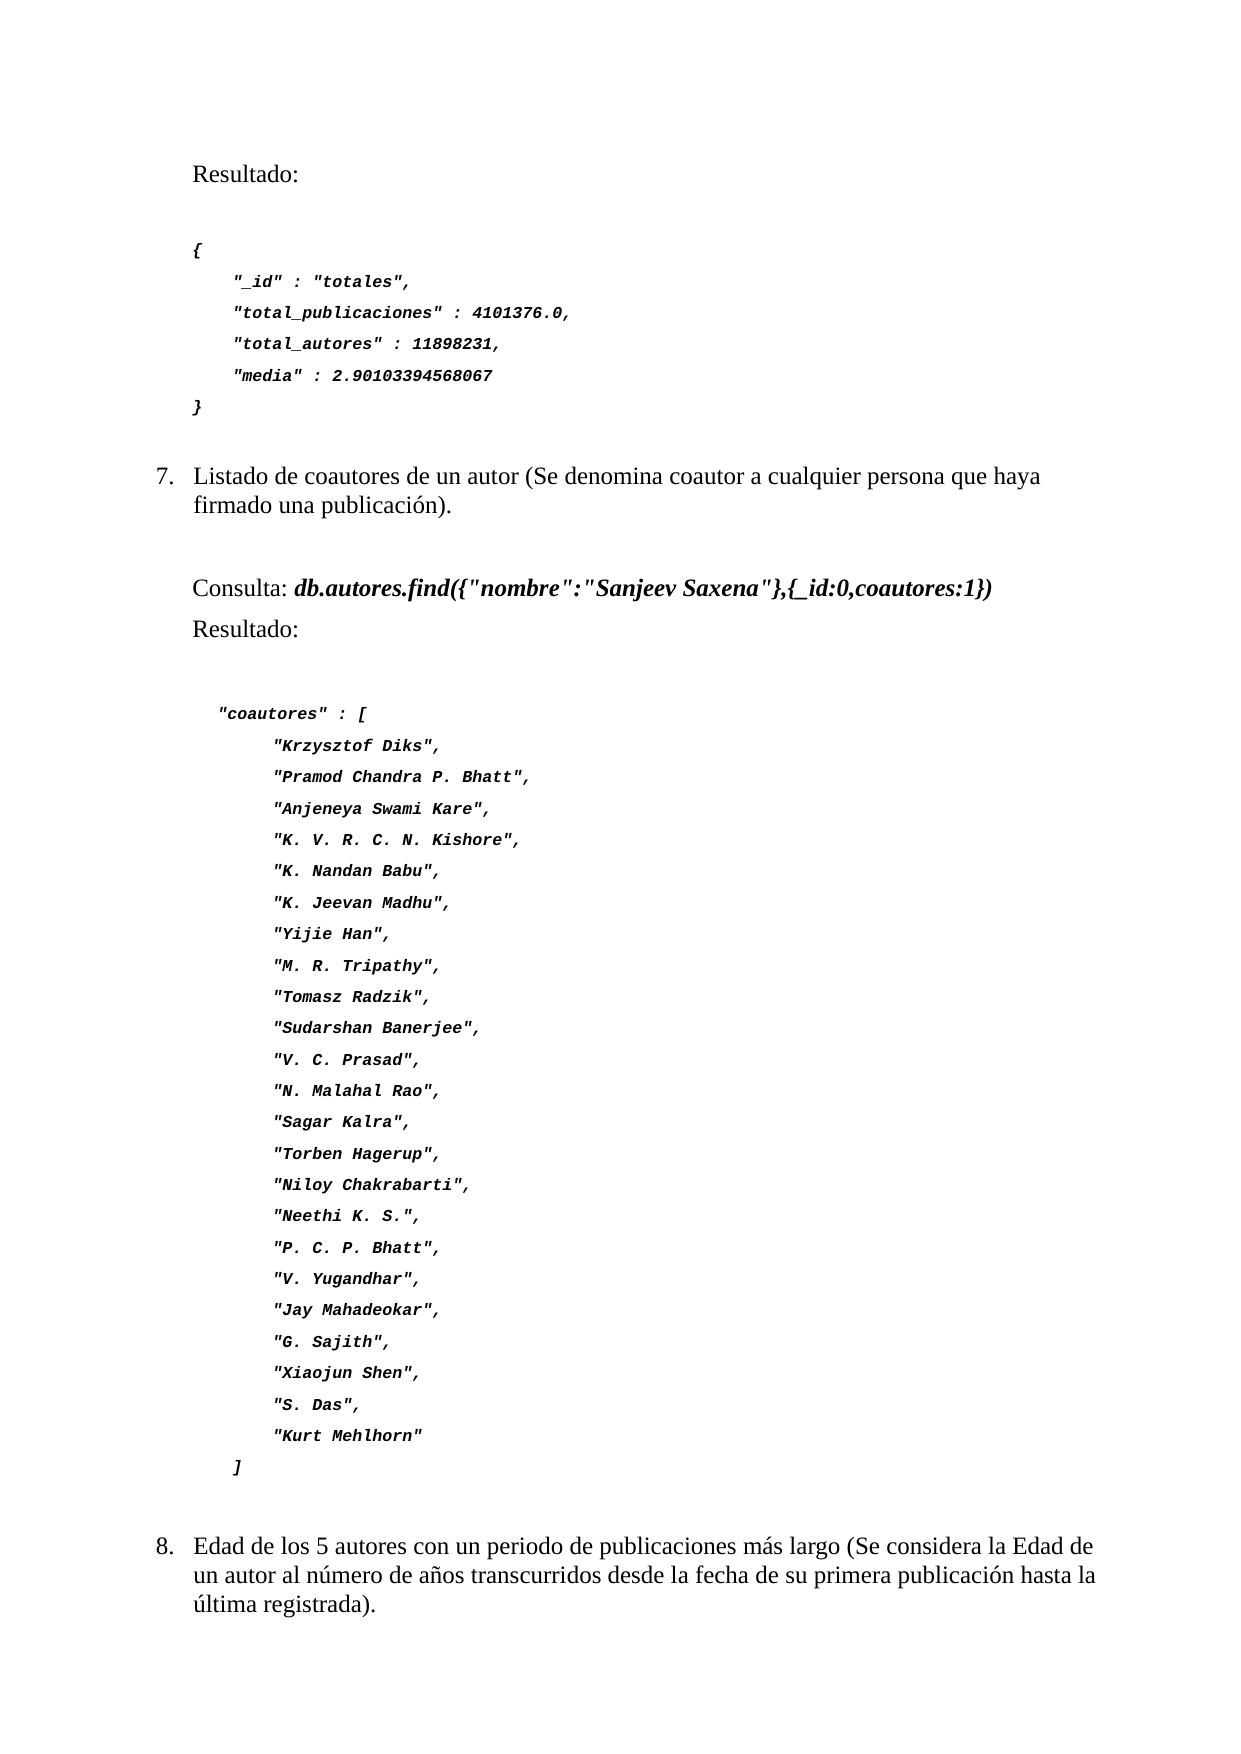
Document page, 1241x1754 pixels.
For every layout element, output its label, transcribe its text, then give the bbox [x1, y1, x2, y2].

text "V. C. Prasad", [192, 1051, 1122, 1070]
text } [192, 399, 1122, 417]
text "total_publicaciones" : 4101376.0, [192, 304, 1122, 323]
text "Torben Hagerup", [192, 1145, 1122, 1164]
text "_id" : "totales", [192, 273, 1122, 292]
text "N. Malahal Rao", [192, 1082, 1122, 1101]
text { [192, 242, 1122, 261]
text "Jay Mahadeokar", [192, 1302, 1122, 1321]
text "G. Sajith", [192, 1333, 1122, 1352]
text "Tomasz Radzik", [192, 988, 1122, 1007]
text "total_autores" : 11898231, [192, 336, 1122, 355]
list Listado de coautores de un autor (Se denomina coautor a cualquier persona que haya firmado una publicación). [156, 461, 1122, 519]
text Resultado: [118, 159, 1122, 188]
text "Neethi K. S.", [192, 1208, 1122, 1227]
text "K. Nandan Babu", [192, 863, 1122, 882]
text "S. Das", [192, 1396, 1122, 1415]
text "M. R. Tripathy", [192, 957, 1122, 976]
text "Yijie Han", [192, 926, 1122, 944]
text "K. V. R. C. N. Kishore", [192, 832, 1122, 851]
text "Xiaojun Shen", [192, 1365, 1122, 1383]
text "media" : 2.90103394568067 [192, 367, 1122, 386]
text "Sudarshan Banerjee", [192, 1020, 1122, 1039]
text "coautores" : [ [192, 696, 1122, 725]
text "Pramod Chandra P. Bhatt", [192, 769, 1122, 788]
text Consulta: db.autores.find({"nombre":"Sanjeev Saxena"},{_id:0,coautores:1}) [192, 573, 1122, 601]
text "V. Yugandhar", [192, 1271, 1122, 1289]
text "Niloy Chakrabarti", [192, 1177, 1122, 1195]
text "Krzysztof Diks", [192, 738, 1122, 756]
text Resultado: [118, 614, 1122, 643]
text "Sagar Kalra", [192, 1114, 1122, 1133]
text "Anjeneya Swami Kare", [192, 800, 1122, 819]
text "K. Jeevan Madhu", [192, 894, 1122, 913]
list Edad de los 5 autores con un periodo de publicaciones más largo (Se considera la Edad de un autor al número de años transcurridos desde la fecha de su primera publicación hasta la última registrada). [156, 1531, 1122, 1618]
text ] [192, 1459, 1122, 1478]
text "P. C. P. Bhatt", [192, 1239, 1122, 1258]
text "Kurt Mehlhorn" [192, 1427, 1122, 1446]
